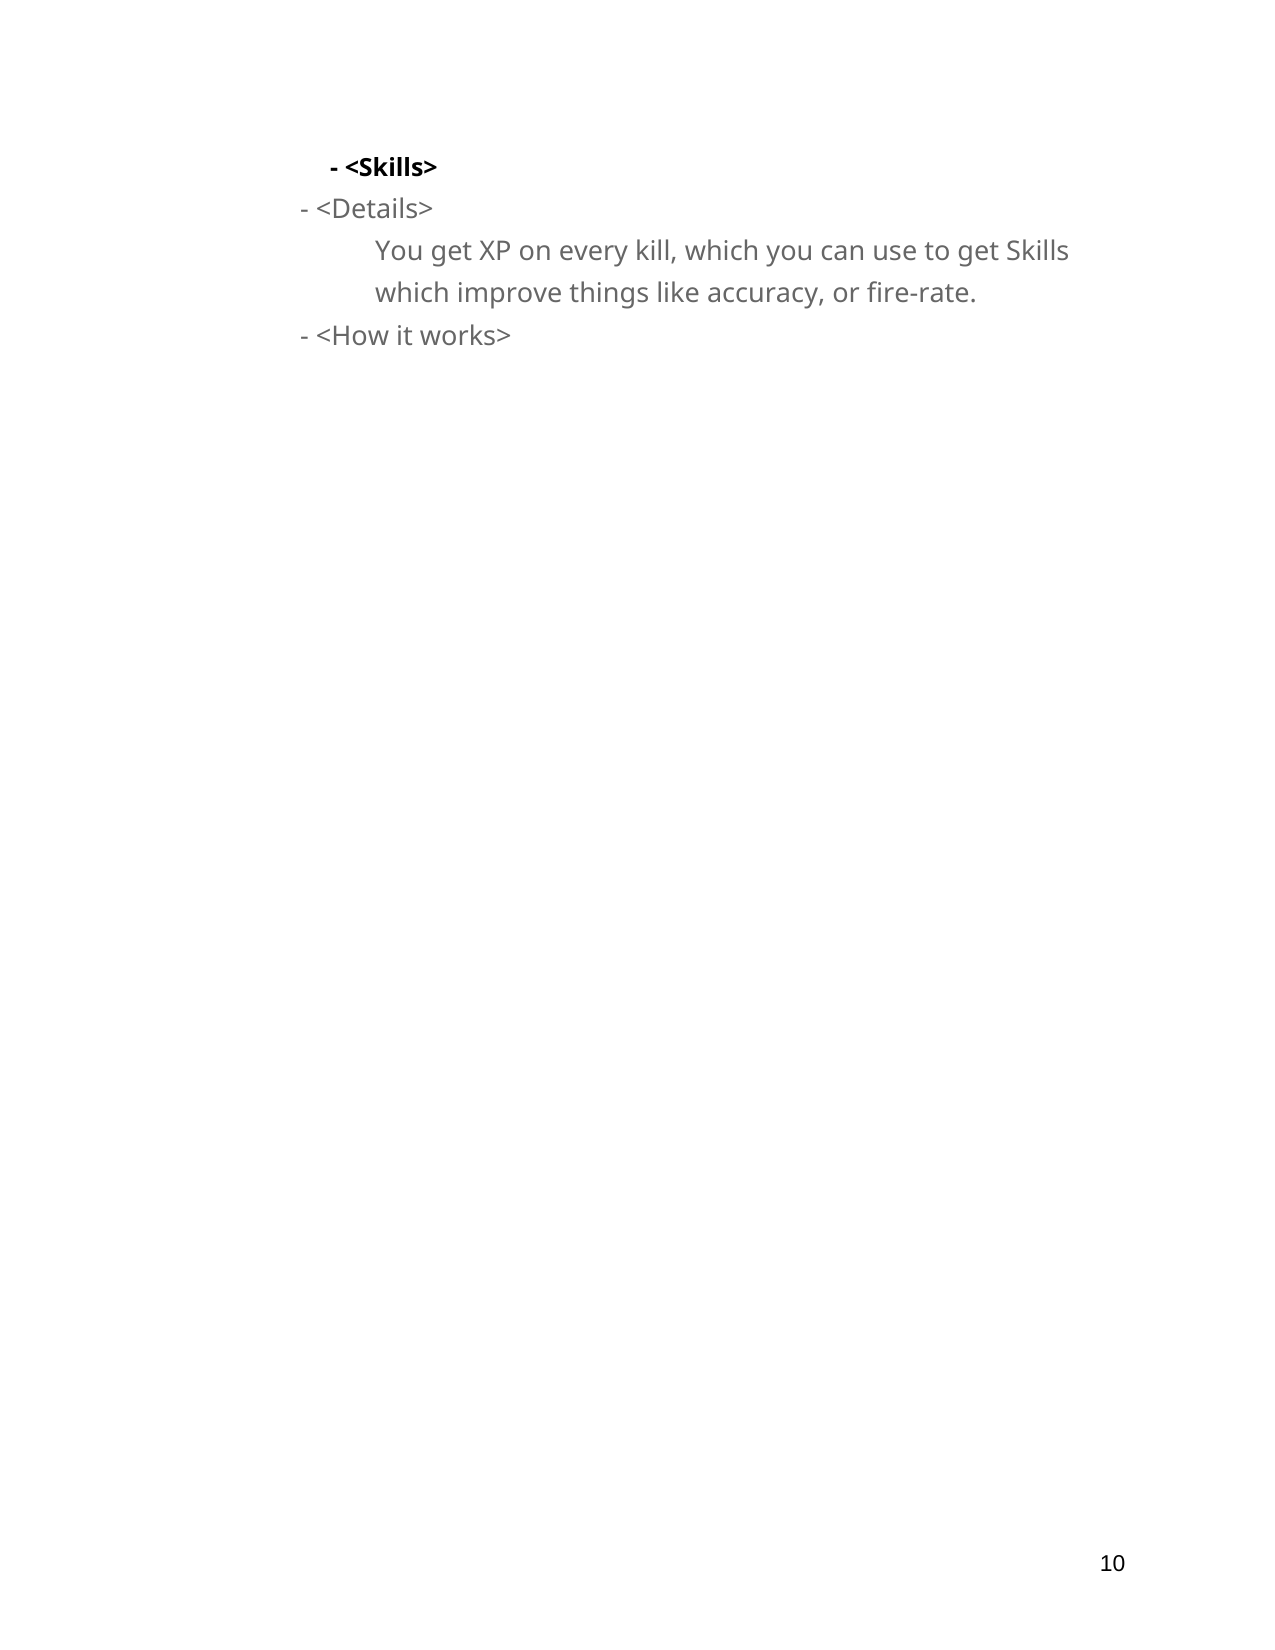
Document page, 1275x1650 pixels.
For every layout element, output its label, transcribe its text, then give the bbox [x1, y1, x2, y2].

text You get XP on every kill, which you can use to get Skills which improve things like accuracy, or fire-rate. [150, 232, 1125, 311]
text - <How it works> [150, 316, 1125, 353]
text - <Details> [150, 189, 1125, 226]
subtitle - <Skills> [150, 150, 1125, 184]
